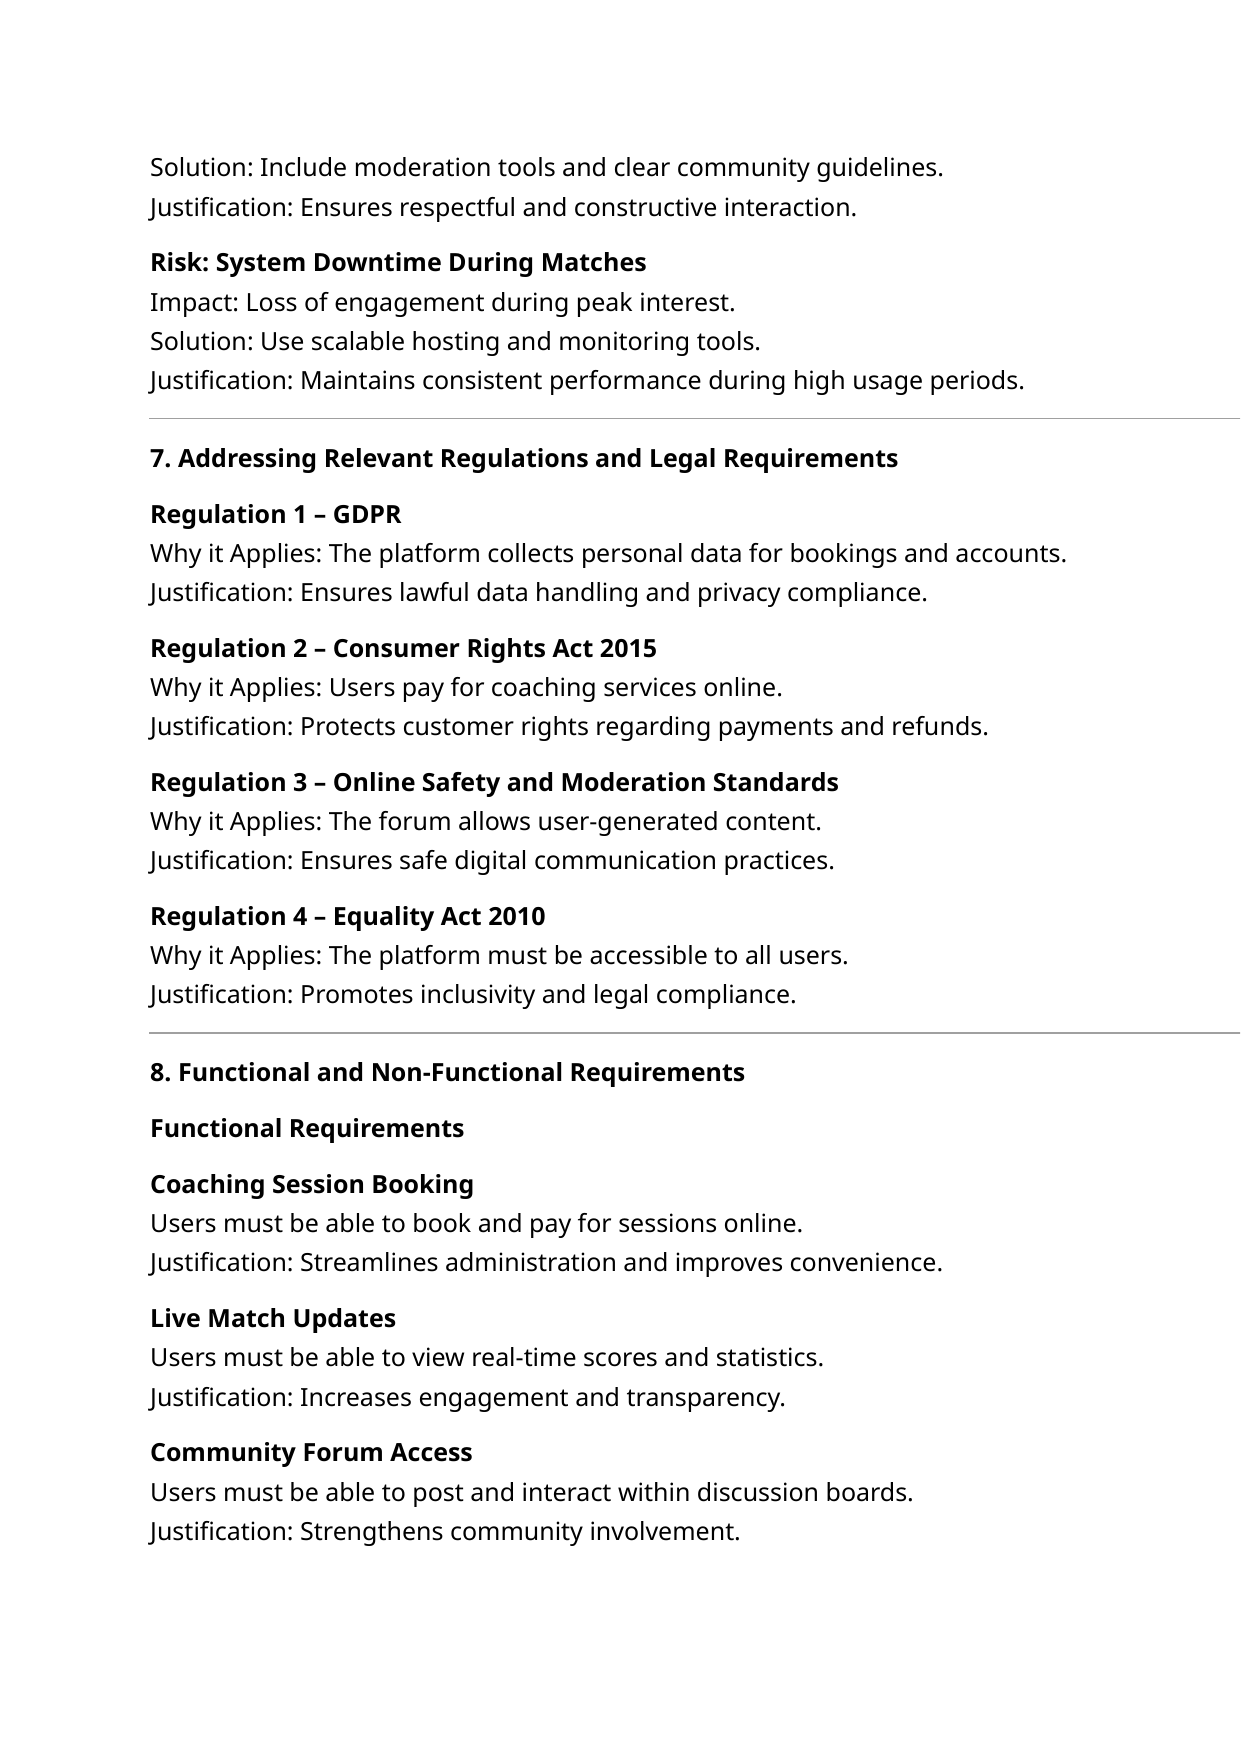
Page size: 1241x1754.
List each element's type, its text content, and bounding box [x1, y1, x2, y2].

text Regulation 2 – Consumer Rights Act 2015 Why it Applies: Users pay for coaching services online. Justification: Protects customer rights regarding payments and refunds. [150, 630, 1090, 743]
text Community Forum Access Users must be able to post and interact within discussion boards. Justification: Strengthens community involvement. [150, 1435, 1090, 1547]
text Solution: Include moderation tools and clear community guidelines. Justification: Ensures respectful and constructive interaction. [150, 150, 1090, 223]
text Functional Requirements [150, 1111, 1090, 1145]
text 8. Functional and Non-Functional Requirements [150, 1055, 1090, 1089]
text Regulation 4 – Equality Act 2010 Why it Applies: The platform must be accessible to all users. Justification: Promotes inclusivity and legal compliance. [150, 899, 1090, 1011]
text Regulation 1 – GDPR Why it Applies: The platform collects personal data for bookings and accounts. Justification: Ensures lawful data handling and privacy compliance. [150, 496, 1090, 609]
text Coaching Session Booking Users must be able to book and pay for sessions online. Justification: Streamlines administration and improves convenience. [150, 1167, 1090, 1279]
text Regulation 3 – Online Safety and Moderation Standards Why it Applies: The forum allows user-generated content. Justification: Ensures safe digital communication practices. [150, 764, 1090, 877]
text 7. Addressing Relevant Regulations and Legal Requirements [150, 440, 1090, 474]
text Live Match Updates Users must be able to view real-time scores and statistics. Justification: Increases engagement and transparency. [150, 1301, 1090, 1413]
text Risk: System Downtime During Matches Impact: Loss of engagement during peak interest. Solution: Use scalable hosting and monitoring tools. Justification: Maintains consistent performance during high usage periods. [150, 245, 1090, 397]
